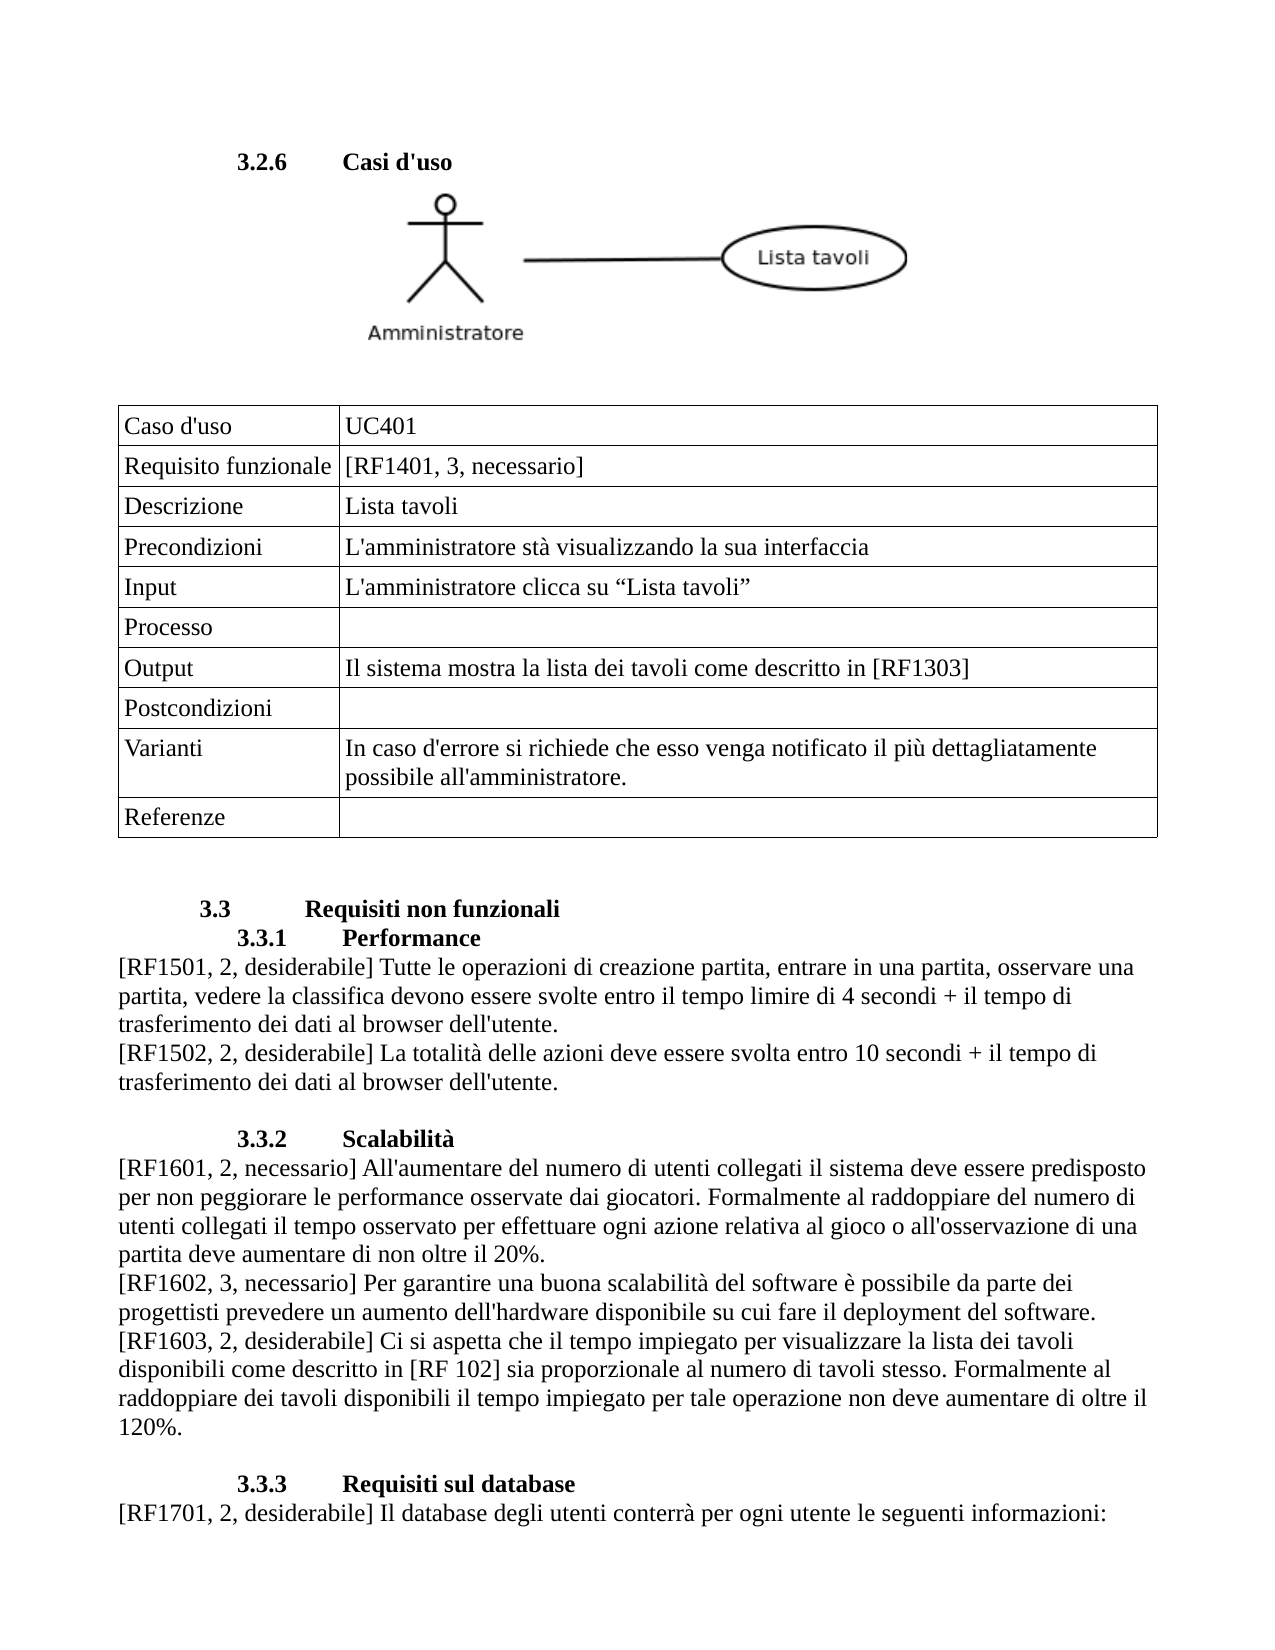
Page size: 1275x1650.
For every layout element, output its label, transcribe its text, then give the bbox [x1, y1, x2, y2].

table_cell In caso d'errore si richiede che esso venga notificato il più dettagliatamente possibile all'amministratore. [340, 729, 1157, 797]
table_cell L'amministratore stà visualizzando la sua interfaccia [340, 527, 1157, 566]
table_cell Requisito funzionale [119, 446, 339, 486]
table_cell Il sistema mostra la lista dei tavoli come descritto in [RF1303] [340, 648, 1157, 687]
table_cell Input [119, 567, 339, 607]
table_cell Postcondizioni [119, 688, 339, 727]
table_cell Descrizione [119, 487, 339, 526]
list Casi d'uso [231, 147, 1157, 176]
table_cell Processo [119, 608, 339, 647]
table_cell [340, 608, 1157, 647]
text [RF1602, 3, necessario] Per garantire una buona scalabilità del software è possibile da parte dei progettisti prevedere un aumento dell'hardware disponibile su cui fare il deployment del software. [118, 1268, 1157, 1326]
table_cell Lista tavoli [340, 487, 1157, 526]
table_cell Output [119, 648, 339, 687]
table_cell Referenze [119, 798, 339, 837]
text [RF1501, 2, desiderabile] Tutte le operazioni di creazione partita, entrare in una partita, osservare una partita, vedere la classifica devono essere svolte entro il tempo limire di 4 secondi + il tempo di trasferimento dei dati al browser dell'utente. [118, 952, 1157, 1038]
picture [368, 175, 908, 348]
table_cell [340, 798, 1157, 837]
table_header Caso d'uso [119, 406, 339, 445]
text [RF1502, 2, desiderabile] La totalità delle azioni deve essere svolta entro 10 secondi + il tempo di trasferimento dei dati al browser dell'utente. [118, 1038, 1157, 1096]
table_header UC401 [340, 406, 1157, 445]
table_cell Precondizioni [119, 527, 339, 566]
list Performance [231, 923, 1157, 952]
text [RF1601, 2, necessario] All'aumentare del numero di utenti collegati il sistema deve essere predisposto per non peggiorare le performance osservate dai giocatori. Formalmente al raddoppiare del numero di utenti collegati il tempo osservato per effettuare ogni azione relativa al gioco o all'osservazione di una partita deve aumentare di non oltre il 20%. [118, 1153, 1157, 1268]
list Requisiti sul database [231, 1469, 1157, 1498]
text [RF1701, 2, desiderabile] Il database degli utenti conterrà per ogni utente le seguenti informazioni: [118, 1498, 1157, 1527]
list Requisiti non funzionali [193, 894, 1157, 923]
text [RF1603, 2, desiderabile] Ci si aspetta che il tempo impiegato per visualizzare la lista dei tavoli disponibili come descritto in [RF 102] sia proporzionale al numero di tavoli stesso. Formalmente al raddoppiare dei tavoli disponibili il tempo impiegato per tale operazione non deve aumentare di oltre il 120%. [118, 1326, 1157, 1441]
table_cell Varianti [119, 729, 339, 797]
table_cell [RF1401, 3, necessario] [340, 446, 1157, 486]
table_cell [340, 688, 1157, 727]
list Scalabilità [231, 1124, 1157, 1153]
table_cell L'amministratore clicca su “Lista tavoli” [340, 567, 1157, 607]
